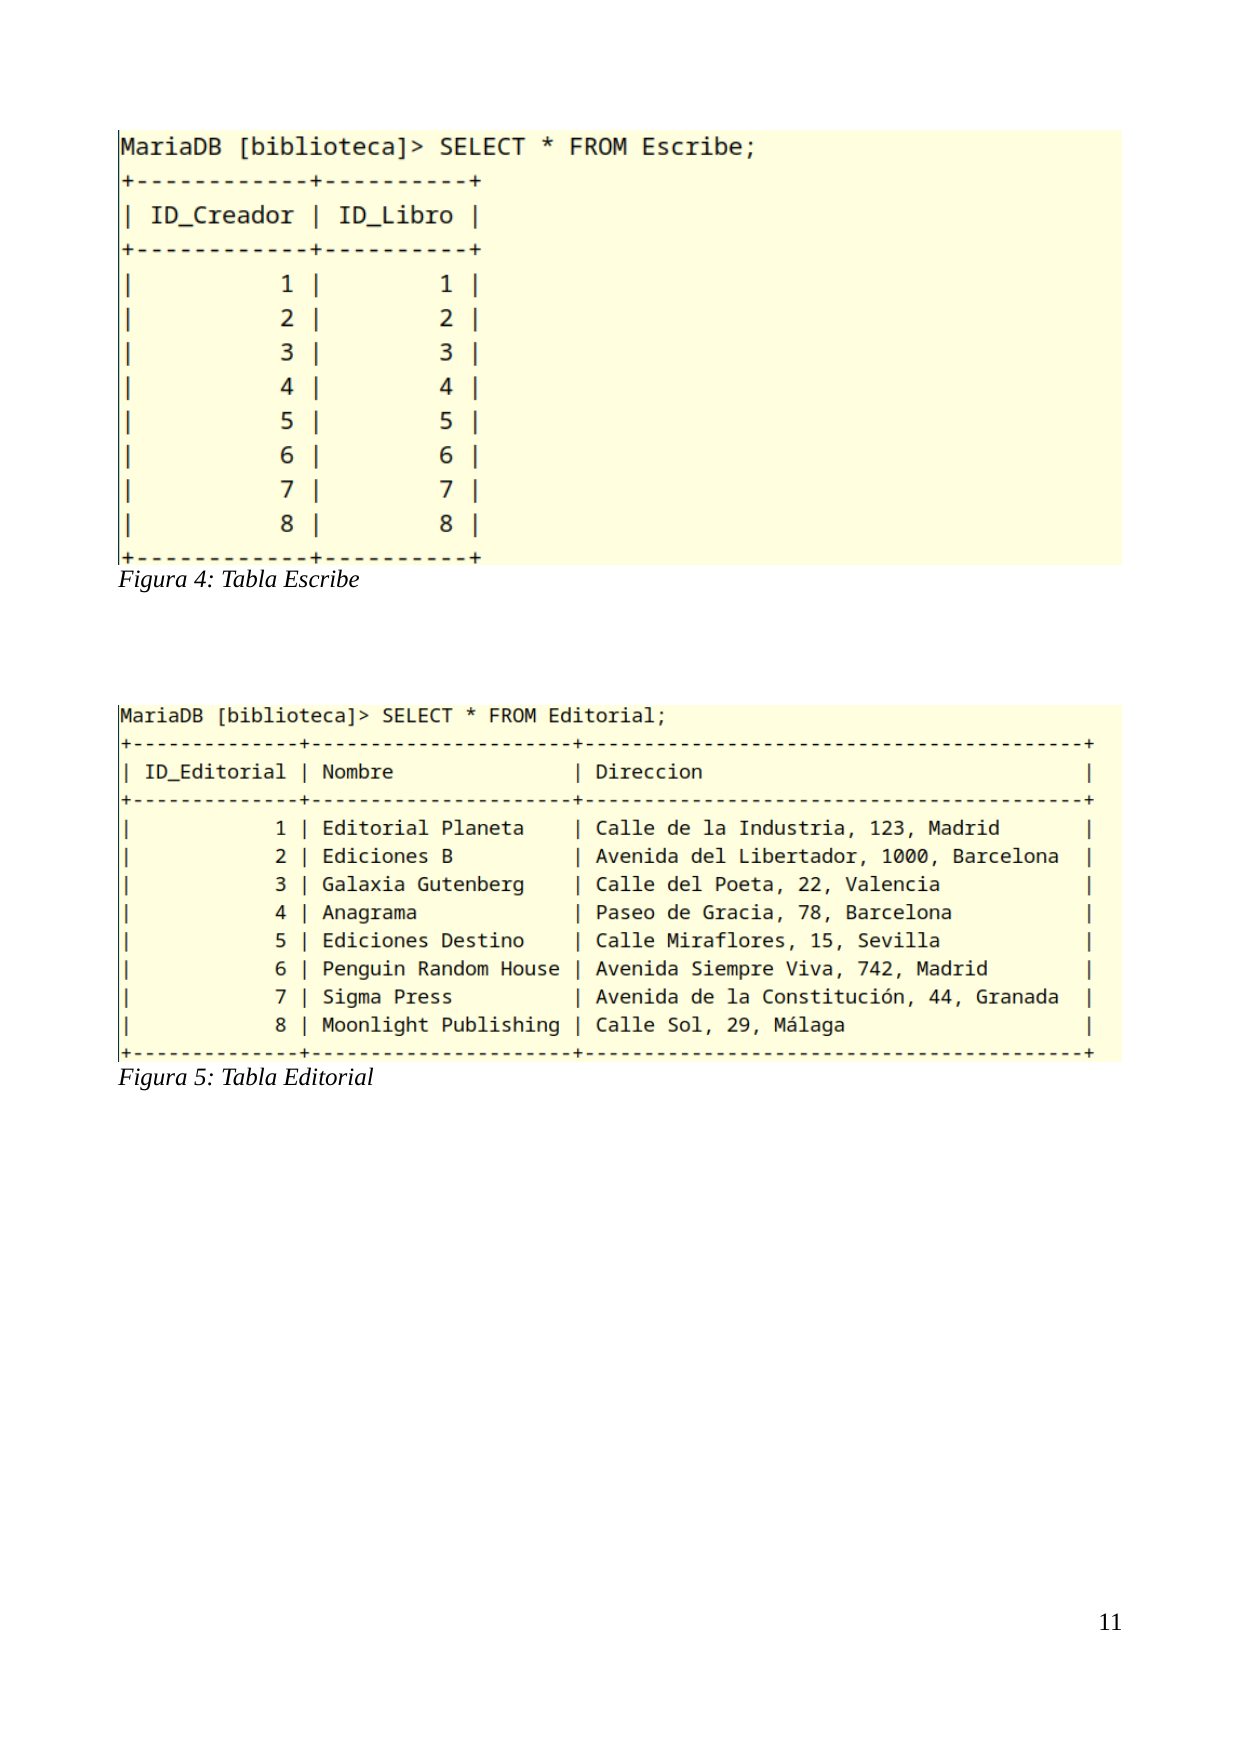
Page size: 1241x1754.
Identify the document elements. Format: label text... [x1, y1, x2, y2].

text Figura 4: Tabla Escribe [118, 565, 1122, 593]
picture [118, 705, 1123, 1062]
picture [118, 130, 1123, 565]
text Figura 5: Tabla Editorial [118, 1062, 1122, 1091]
